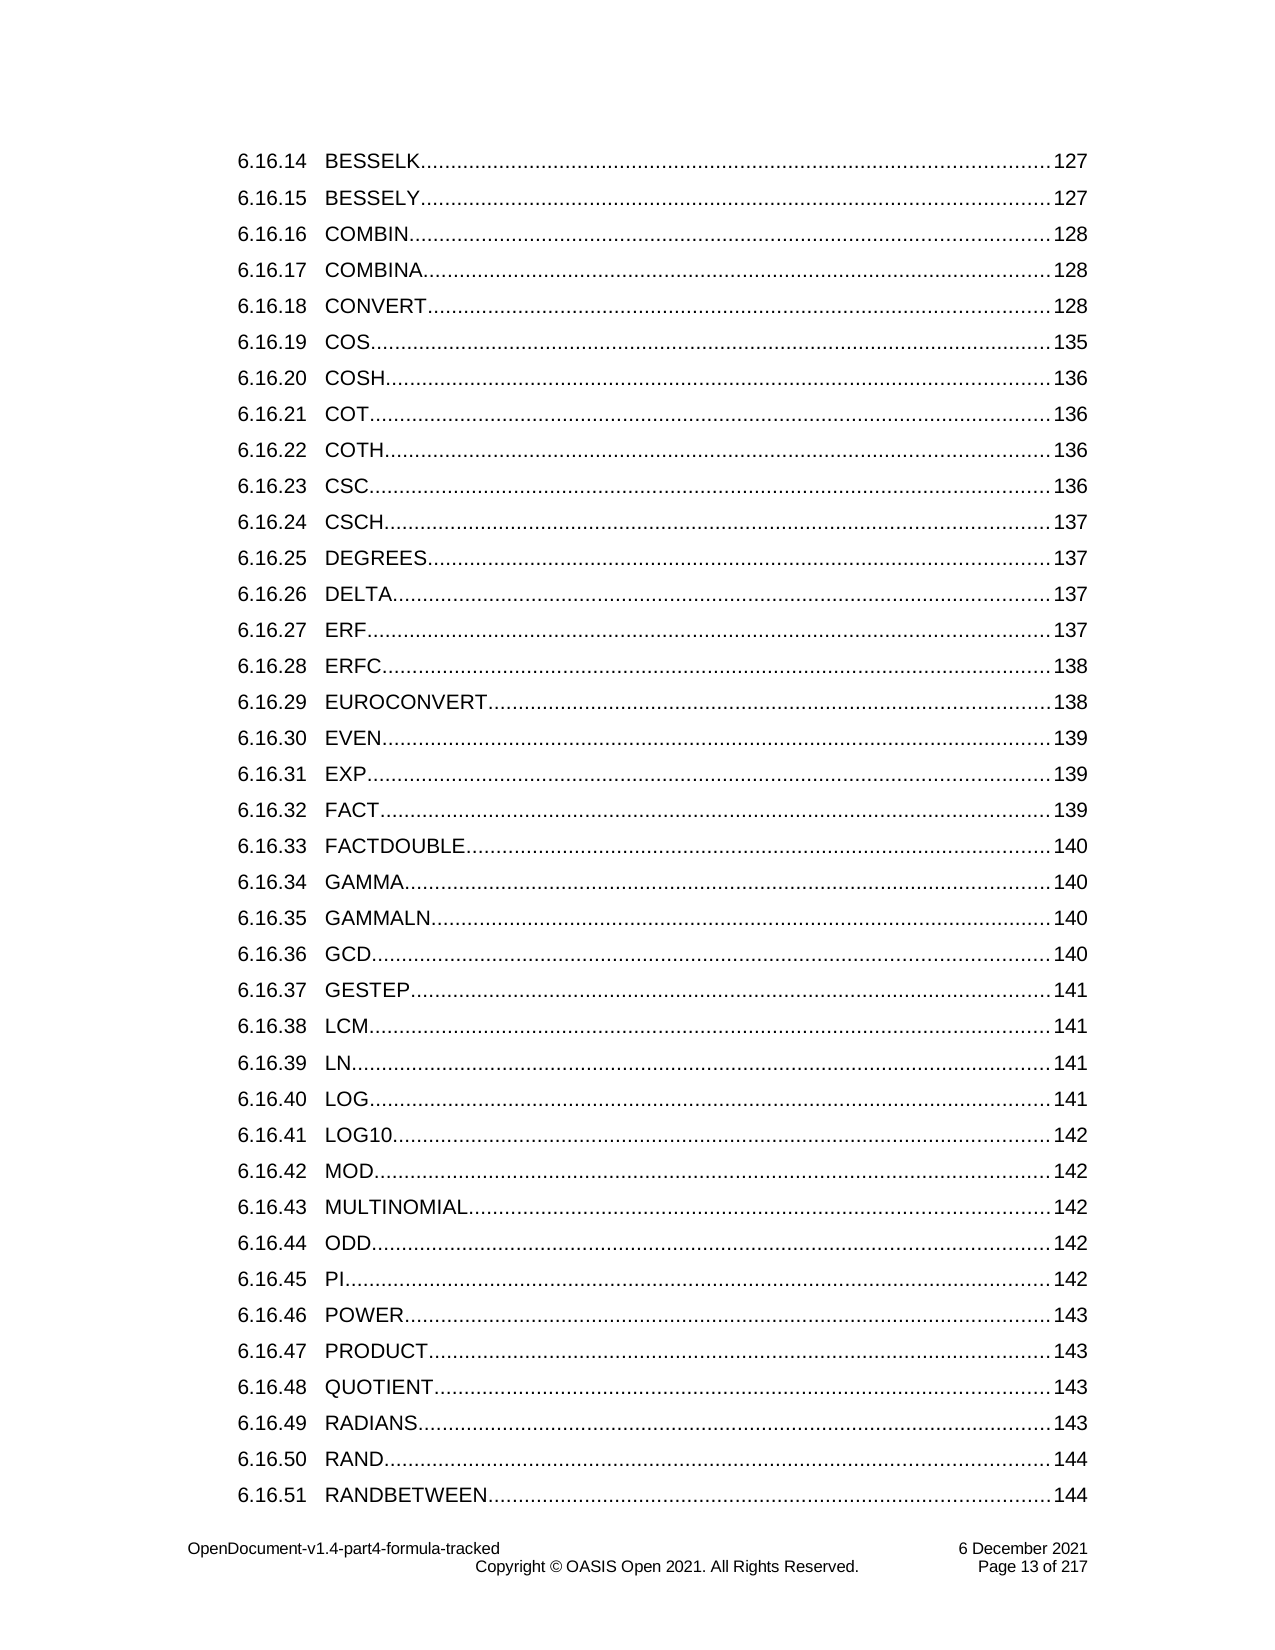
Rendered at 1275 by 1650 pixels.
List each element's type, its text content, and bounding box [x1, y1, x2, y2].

text 6.16.32 FACT 139 [237, 799, 1088, 822]
text 6.16.35 GAMMALN 140 [237, 907, 1088, 930]
text 6.16.20 COSH 136 [237, 366, 1088, 390]
text 6.16.50 RAND 144 [237, 1447, 1088, 1471]
text 6.16.14 BESSELK 127 [237, 150, 1088, 173]
text 6.16.38 LCM 141 [237, 1015, 1088, 1038]
text 6.16.49 RADIANS 143 [237, 1411, 1088, 1435]
text 6.16.45 PI 142 [237, 1267, 1088, 1291]
text 6.16.26 DELTA 137 [237, 582, 1088, 606]
text 6.16.25 DEGREES 137 [237, 546, 1088, 570]
text 6.16.36 GCD 140 [237, 943, 1088, 966]
text 6.16.31 EXP 139 [237, 763, 1088, 786]
text 6.16.18 CONVERT 128 [237, 294, 1088, 318]
text 6.16.43 MULTINOMIAL 142 [237, 1195, 1088, 1219]
text 6.16.19 COS 135 [237, 330, 1088, 354]
text 6.16.28 ERFC 138 [237, 654, 1088, 678]
text 6.16.39 LN 141 [237, 1051, 1088, 1074]
text 6.16.16 COMBIN 128 [237, 222, 1088, 246]
text 6.16.41 LOG10 142 [237, 1123, 1088, 1147]
text 6.16.33 FACTDOUBLE 140 [237, 835, 1088, 858]
text 6.16.44 ODD 142 [237, 1231, 1088, 1255]
text 6.16.15 BESSELY 127 [237, 186, 1088, 209]
text 6.16.29 EUROCONVERT 138 [237, 691, 1088, 714]
text 6.16.37 GESTEP 141 [237, 979, 1088, 1002]
text 6.16.21 COT 136 [237, 402, 1088, 426]
text 6.16.23 CSC 136 [237, 474, 1088, 498]
text 6.16.27 ERF 137 [237, 618, 1088, 642]
text 6.16.22 COTH 136 [237, 438, 1088, 462]
text 6.16.46 POWER 143 [237, 1303, 1088, 1327]
text 6.16.47 PRODUCT 143 [237, 1339, 1088, 1363]
text 6.16.40 LOG 141 [237, 1087, 1088, 1111]
text 6.16.34 GAMMA 140 [237, 871, 1088, 894]
text 6.16.30 EVEN 139 [237, 727, 1088, 750]
text 6.16.24 CSCH 137 [237, 510, 1088, 534]
text 6.16.48 QUOTIENT 143 [237, 1375, 1088, 1399]
text 6.16.51 RANDBETWEEN 144 [237, 1483, 1088, 1507]
text 6.16.17 COMBINA 128 [237, 258, 1088, 282]
text 6.16.42 MOD 142 [237, 1159, 1088, 1183]
